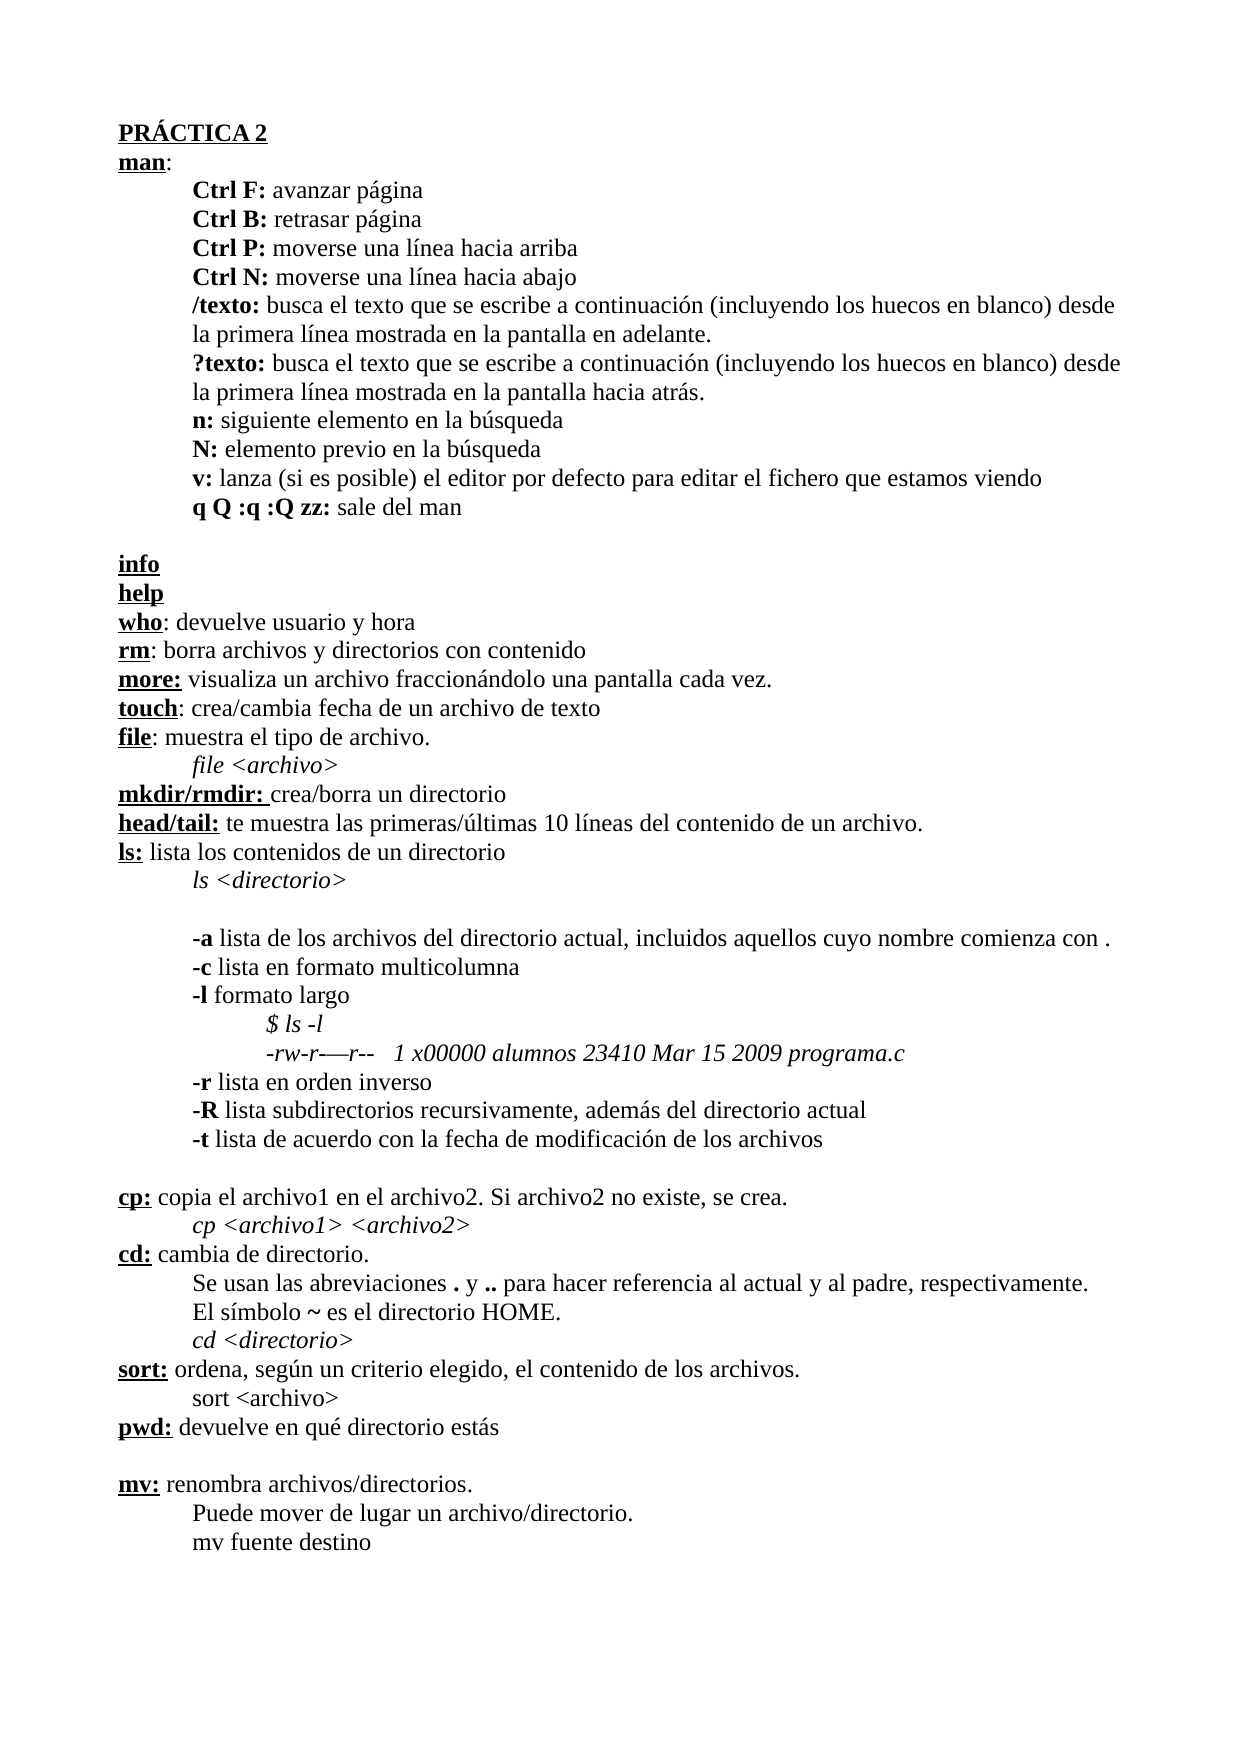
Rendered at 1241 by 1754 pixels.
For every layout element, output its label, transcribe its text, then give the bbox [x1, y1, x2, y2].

text -R lista subdirectorios recursivamente, además del directorio actual [118, 1096, 1122, 1124]
text /texto: busca el texto que se escribe a continuación (incluyendo los huecos en blanco) desde la primera línea mostrada en la pantalla en adelante. [118, 291, 1122, 348]
text -a lista de los archivos del directorio actual, incluidos aquellos cuyo nombre comienza con . [118, 923, 1122, 952]
text help [118, 578, 1122, 607]
text file: muestra el tipo de archivo. [118, 722, 1122, 751]
text cp <archivo1> <archivo2> [118, 1211, 1122, 1239]
text rm: borra archivos y directorios con contenido [118, 636, 1122, 664]
text Ctrl P: moverse una línea hacia arriba [118, 233, 1122, 262]
text Ctrl F: avanzar página [118, 176, 1122, 204]
text Puede mover de lugar un archivo/directorio. [118, 1498, 1122, 1527]
text sort <archivo> [118, 1383, 1122, 1412]
text Se usan las abreviaciones . y .. para hacer referencia al actual y al padre, respectivamente. [118, 1268, 1122, 1297]
text sort: ordena, según un criterio elegido, el contenido de los archivos. [118, 1354, 1122, 1383]
text q Q :q :Q zz: sale del man [118, 492, 1122, 521]
text mkdir/rmdir: crea/borra un directorio [118, 779, 1122, 808]
text head/tail: te muestra las primeras/últimas 10 líneas del contenido de un archivo. [118, 808, 1122, 837]
text -c lista en formato multicolumna [118, 952, 1122, 981]
text -t lista de acuerdo con la fecha de modificación de los archivos [118, 1124, 1122, 1153]
text -rw-r-—r-- 1 x00000 alumnos 23410 Mar 15 2009 programa.c [118, 1038, 1122, 1067]
text N: elemento previo en la búsqueda [118, 434, 1122, 463]
text mv: renombra archivos/directorios. [118, 1469, 1122, 1498]
text cd: cambia de directorio. [118, 1239, 1122, 1268]
text ls <directorio> [118, 866, 1122, 894]
text ?texto: busca el texto que se escribe a continuación (incluyendo los huecos en blanco) desde la primera línea mostrada en la pantalla hacia atrás. [118, 348, 1122, 406]
text El símbolo ~ es el directorio HOME. [118, 1297, 1122, 1326]
text man: [118, 147, 1122, 176]
text pwd: devuelve en qué directorio estás [118, 1412, 1122, 1441]
text $ ls -l [118, 1009, 1122, 1038]
text Ctrl N: moverse una línea hacia abajo [118, 262, 1122, 291]
text cp: copia el archivo1 en el archivo2. Si archivo2 no existe, se crea. [118, 1182, 1122, 1211]
text info [118, 549, 1122, 578]
text ls: lista los contenidos de un directorio [118, 837, 1122, 866]
text -r lista en orden inverso [118, 1067, 1122, 1096]
text touch: crea/cambia fecha de un archivo de texto [118, 693, 1122, 722]
text cd <directorio> [118, 1326, 1122, 1354]
text who: devuelve usuario y hora [118, 607, 1122, 636]
text n: siguiente elemento en la búsqueda [118, 406, 1122, 434]
text mv fuente destino [118, 1527, 1122, 1556]
text -l formato largo [118, 981, 1122, 1009]
text PRÁCTICA 2 [118, 118, 1122, 147]
text more: visualiza un archivo fraccionándolo una pantalla cada vez. [118, 664, 1122, 693]
text file <archivo> [118, 751, 1122, 779]
text Ctrl B: retrasar página [118, 204, 1122, 233]
text v: lanza (si es posible) el editor por defecto para editar el fichero que estamos viendo [118, 463, 1122, 492]
